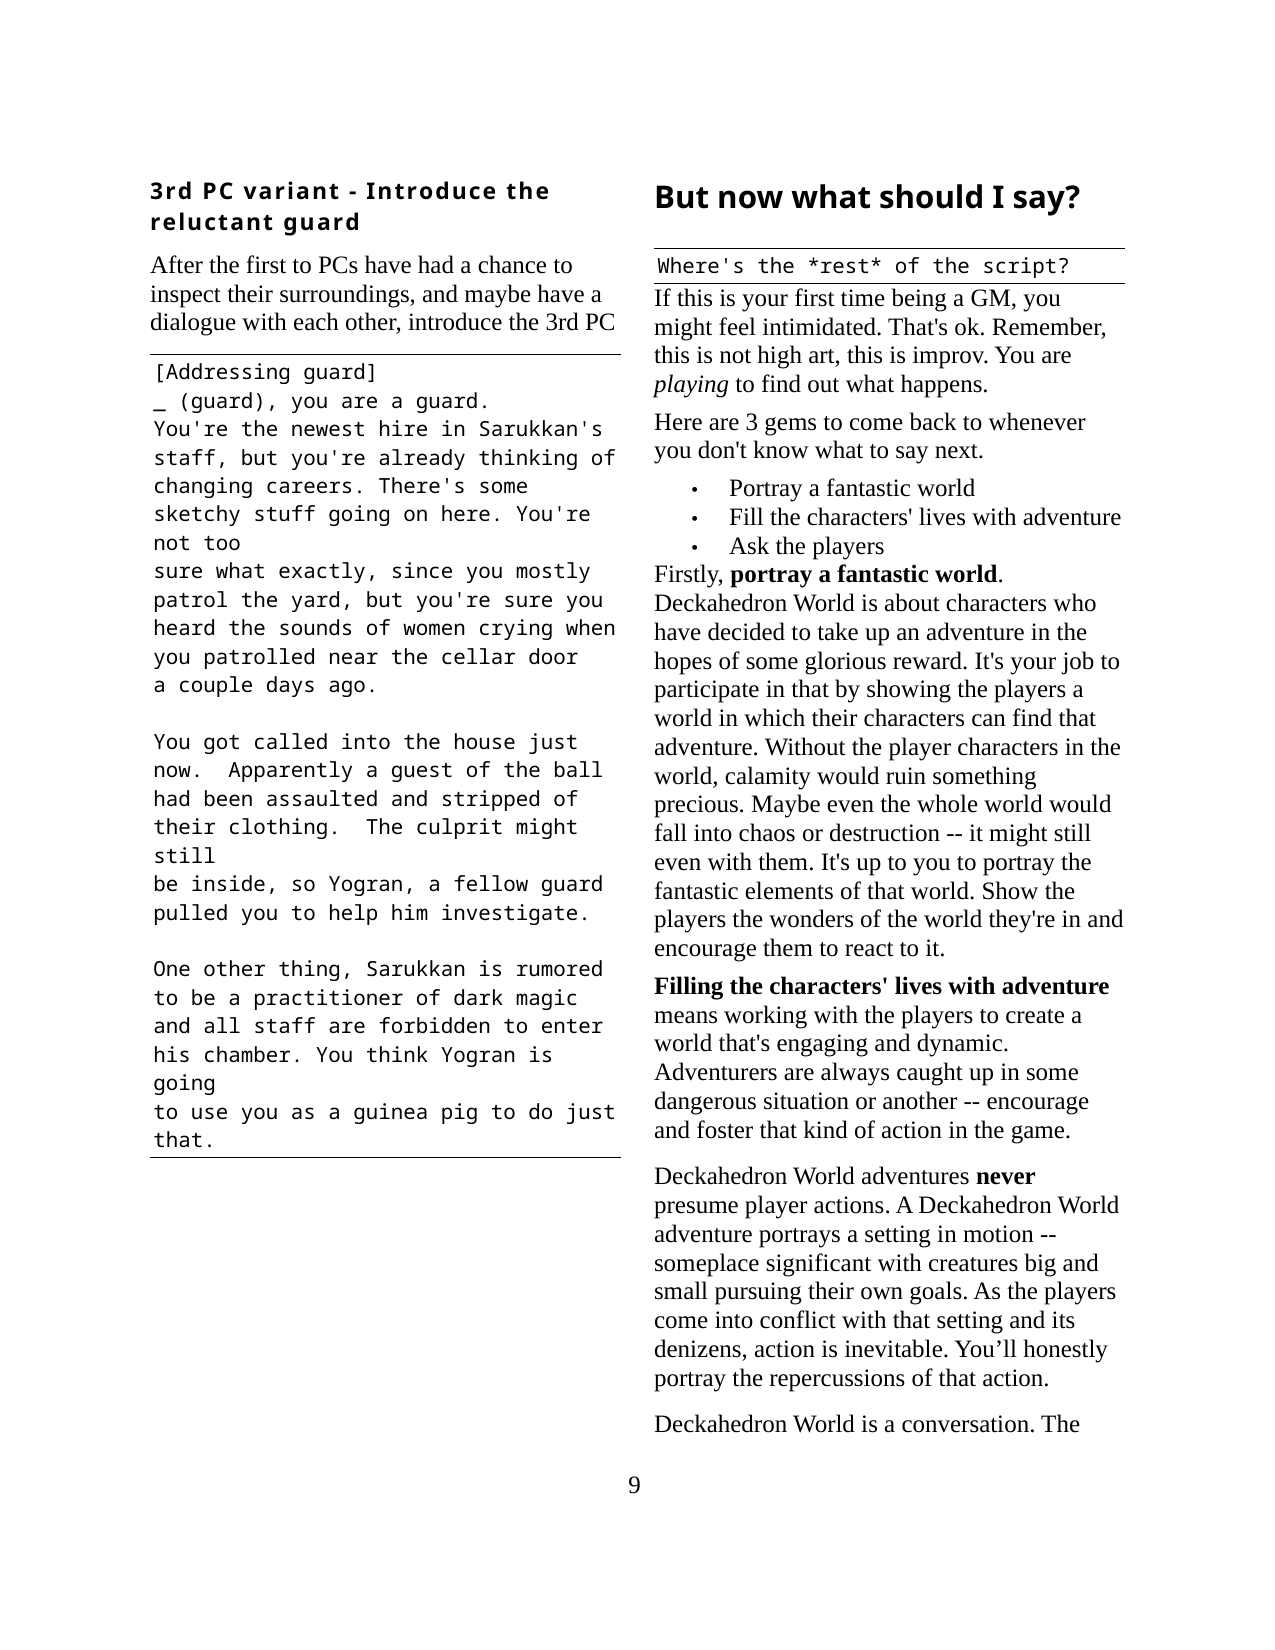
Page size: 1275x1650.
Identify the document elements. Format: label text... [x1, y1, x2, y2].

text Deckahedron World adventures never presume player actions. A Deckahedron World adventure portrays a setting in motion -- someplace significant with creatures big and small pursuing their own goals. As the players come into conflict with that setting and its denizens, action is inevitable. You’ll honestly portray the repercussions of that action. [654, 1161, 1125, 1391]
text heard the sounds of women crying when you patrolled near the cellar door [150, 610, 621, 667]
subtitle 3rd PC variant - Introduce the reluctant guard [150, 175, 621, 237]
text changing careers. There's some sketchy stuff going on here. You're not too [150, 468, 621, 553]
text _ (guard), you are a guard. [150, 383, 621, 411]
text Filling the characters' lives with adventure means working with the players to create a world that's engaging and dynamic. Adventurers are always caught up in some dangerous situation or another -- encourage and foster that kind of action in the game. [654, 971, 1125, 1143]
list Portray a fantastic world [691, 473, 1125, 502]
text You got called into the house just now. Apparently a guest of the ball [150, 724, 621, 781]
text You're the newest hire in Sarukkan's staff, but you're already thinking of [150, 411, 621, 468]
text had been assaulted and stripped of their clothing. The culprit might still [150, 781, 621, 866]
text to use you as a guinea pig to do just that. [150, 1094, 621, 1157]
text and all staff are forbidden to enter his chamber. You think Yogran is going [150, 1008, 621, 1094]
list Ask the players [691, 531, 1125, 559]
text be inside, so Yogran, a fellow guard pulled you to help him investigate. [150, 866, 621, 926]
text [Addressing guard] [150, 355, 621, 383]
text Deckahedron World is a conversation. The [654, 1409, 1125, 1438]
text Where's the *rest* of the script? [654, 249, 1125, 283]
text After the first to PCs have had a chance to inspect their surroundings, and maybe have a dialogue with each other, introduce the 3rd PC [150, 250, 621, 336]
text Firstly, portray a fantastic world. Deckahedron World is about characters who have decided to take up an adventure in the hopes of some glorious reward. It's your job to participate in that by showing the players a world in which their characters can find that adventure. Without the player characters in the world, calamity would ruin something precious. Maybe even the whole world would fall into chaos or destruction -- it might still even with them. It's up to you to portray the fantastic elements of that world. Show the players the wonders of the world they're in and encourage them to react to it. [654, 559, 1125, 962]
text One other thing, Sarukkan is rumored to be a practitioner of dark magic [150, 951, 621, 1008]
text a couple days ago. [150, 667, 621, 699]
text sure what exactly, since you mostly patrol the yard, but you're sure you [150, 553, 621, 610]
list Fill the characters' lives with adventure [691, 502, 1125, 531]
text Here are 3 gems to come back to whenever you don't know what to say next. [654, 407, 1125, 464]
text If this is your first time being a GM, you might feel intimidated. That's ok. Remember, this is not high art, this is improv. You are playing to find out what happens. [654, 284, 1125, 398]
subtitle But now what should I say? [654, 175, 1125, 218]
